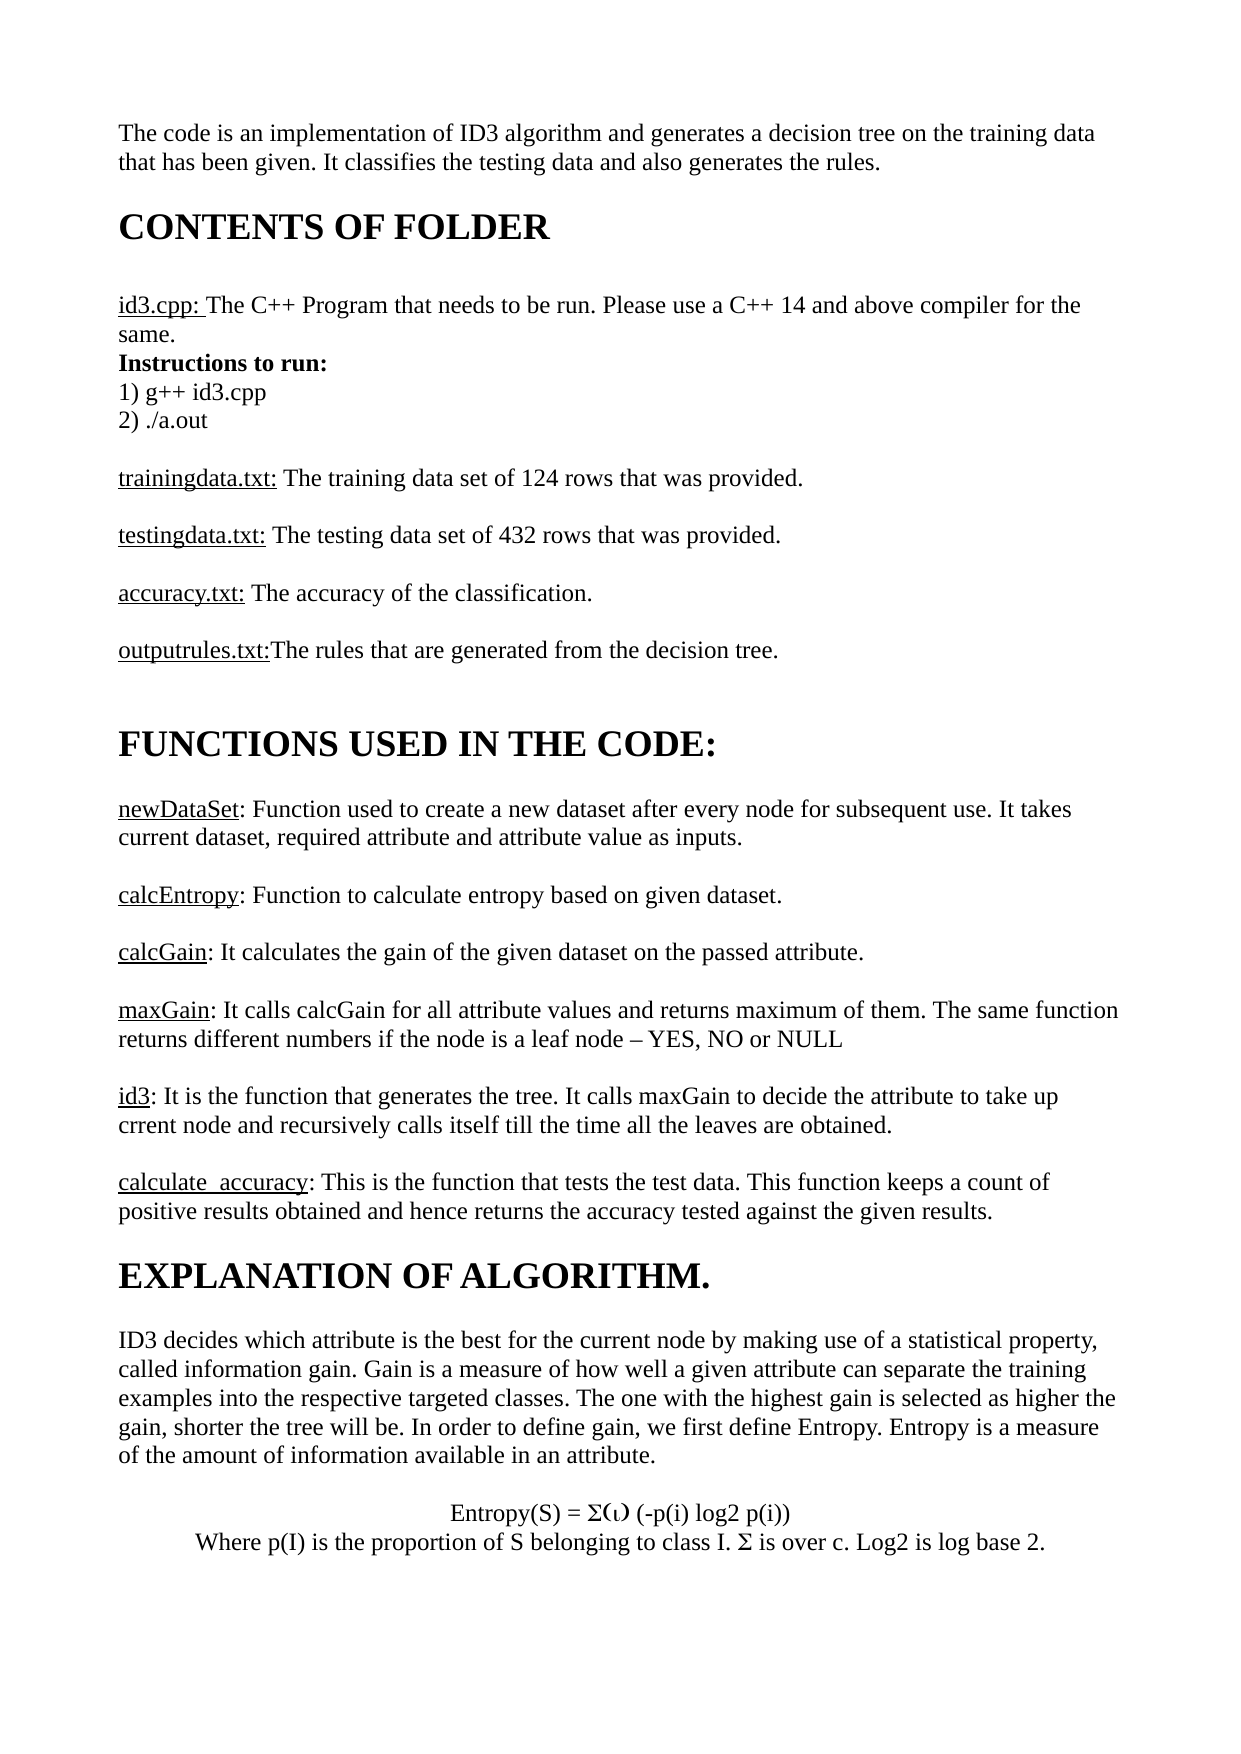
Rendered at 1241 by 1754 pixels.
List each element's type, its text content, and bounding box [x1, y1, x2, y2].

text 2) ./a.out [118, 406, 1122, 434]
text newDataSet: Function used to create a new dataset after every node for subsequent use. It takes current dataset, required attribute and attribute value as inputs. [118, 794, 1122, 851]
text calculate_accuracy: This is the function that tests the test data. This function keeps a count of positive results obtained and hence returns the accuracy tested against the given results. [118, 1167, 1122, 1225]
text The code is an implementation of ID3 algorithm and generates a decision tree on the training data that has been given. It classifies the testing data and also generates the rules. [118, 118, 1122, 176]
text maxGain: It calls calcGain for all attribute values and returns maximum of them. The same function returns different numbers if the node is a leaf node – YES, NO or NULL [118, 995, 1122, 1052]
text calcEntropy: Function to calculate entropy based on given dataset. [118, 880, 1122, 909]
text FUNCTIONS USED IN THE CODE: [118, 722, 1122, 765]
text ID3 decides which attribute is the best for the current node by making use of a statistical property, called information gain. Gain is a measure of how well a given attribute can separate the training examples into the respective targeted classes. The one with the highest gain is selected as higher the gain, shorter the tree will be. In order to define gain, we first define Entropy. Entropy is a measure of the amount of information available in an attribute. [118, 1326, 1122, 1469]
text CONTENTS OF FOLDER [118, 204, 1122, 247]
text outputrules.txt:The rules that are generated from the decision tree. [118, 636, 1122, 664]
text id3.cpp: The C++ Program that needs to be run. Please use a C++ 14 and above compiler for the same. [118, 291, 1122, 348]
text EXPLANATION OF ALGORITHM. [118, 1254, 1122, 1297]
text id3: It is the function that generates the tree. It calls maxGain to decide the attribute to take up crrent node and recursively calls itself till the time all the leaves are obtained. [118, 1081, 1122, 1139]
text calcGain: It calculates the gain of the given dataset on the passed attribute. [118, 937, 1122, 966]
text accuracy.txt: The accuracy of the classification. [118, 578, 1122, 607]
text trainingdata.txt: The training data set of 124 rows that was provided. [118, 463, 1122, 492]
text 1) g++ id3.cpp [118, 377, 1122, 406]
text Entropy(S) =  (-p(i) log2 p(i)) [118, 1498, 1122, 1527]
text Where p(I) is the proportion of S belonging to class I.  is over c. Log2 is log base 2. [118, 1527, 1122, 1556]
text Instructions to run: [118, 348, 1122, 377]
text testingdata.txt: The testing data set of 432 rows that was provided. [118, 521, 1122, 549]
